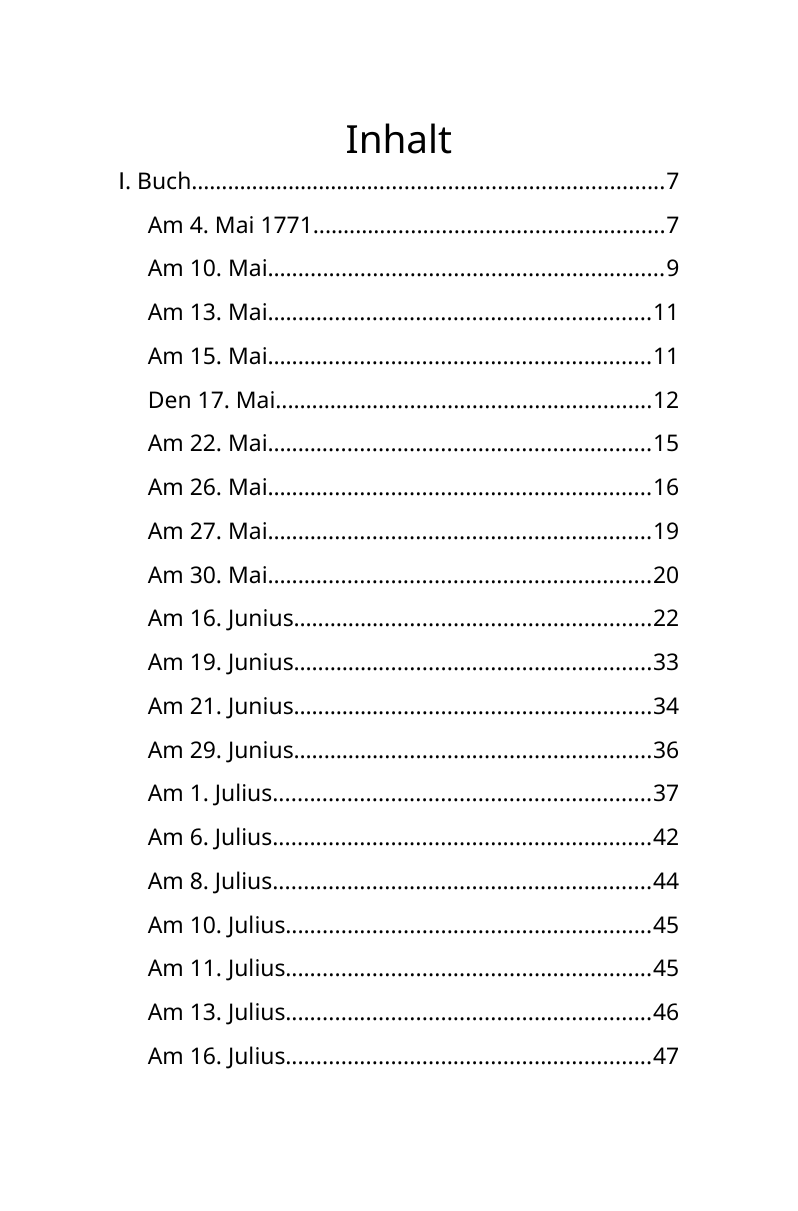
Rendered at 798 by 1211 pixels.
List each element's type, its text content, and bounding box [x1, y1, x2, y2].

text Am 15. Mai 11 [148, 340, 679, 371]
text Am 13. Mai 11 [148, 296, 679, 327]
text Am 13. Julius 46 [148, 996, 679, 1027]
text Den 17. Mai 12 [148, 383, 679, 415]
text Am 10. Mai 9 [148, 252, 679, 283]
text Ⅰ. Buch 7 [118, 165, 679, 196]
text Am 21. Junius 34 [148, 690, 679, 721]
text Am 22. Mai 15 [148, 427, 679, 458]
subtitle Inhalt [118, 112, 679, 165]
text Am 10. Julius 45 [148, 908, 679, 940]
text Am 8. Julius 44 [148, 865, 679, 896]
text Am 30. Mai 20 [148, 558, 679, 590]
text Am 1. Julius 37 [148, 777, 679, 808]
text Am 27. Mai 19 [148, 515, 679, 546]
text Am 16. Julius 47 [148, 1040, 679, 1071]
text Am 29. Junius 36 [148, 733, 679, 765]
text Am 6. Julius 42 [148, 821, 679, 852]
text Am 19. Junius 33 [148, 646, 679, 677]
text Am 4. Mai 1771 7 [148, 208, 679, 240]
text Am 26. Mai 16 [148, 471, 679, 502]
text Am 16. Junius 22 [148, 602, 679, 633]
text Am 11. Julius 45 [148, 952, 679, 983]
